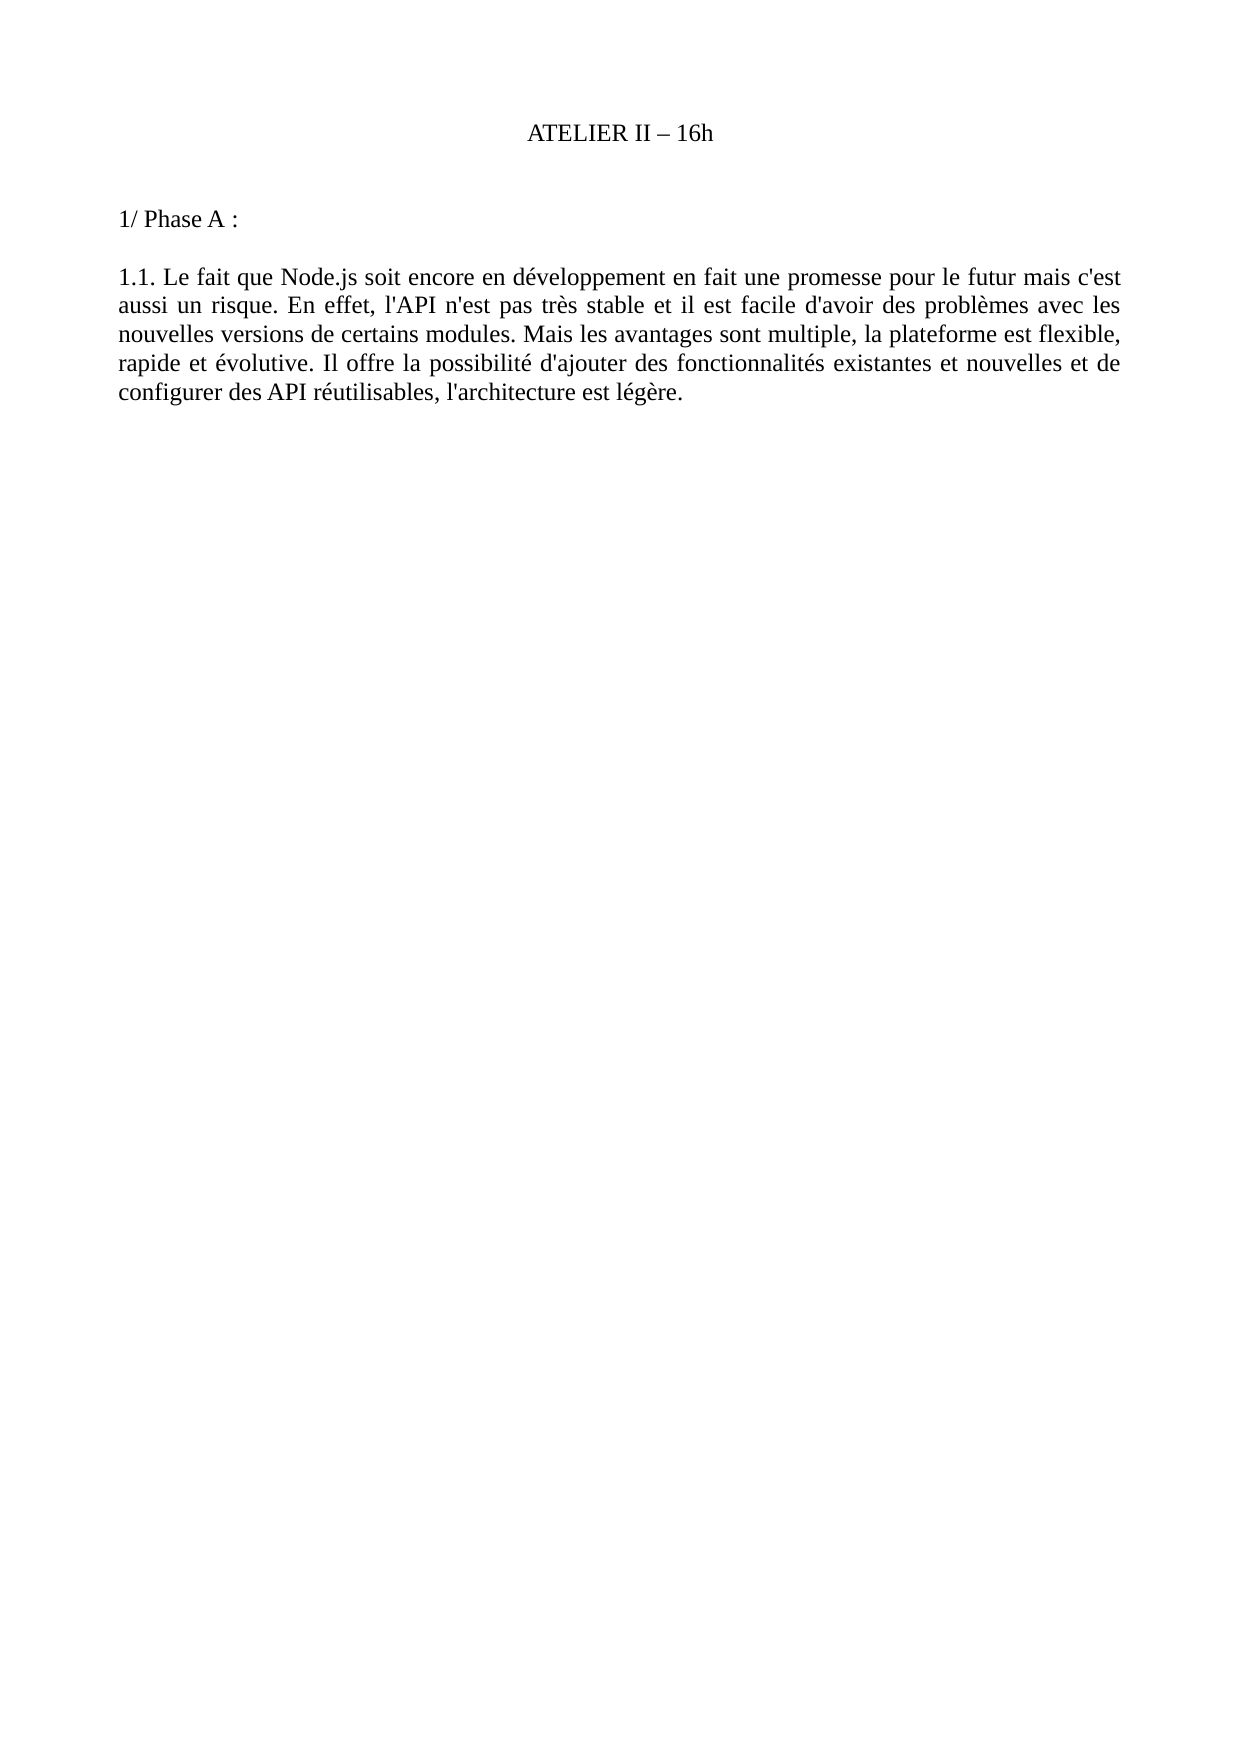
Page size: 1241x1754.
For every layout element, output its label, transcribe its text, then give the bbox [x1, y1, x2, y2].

text ATELIER II – 16h [118, 118, 1122, 147]
text 1/ Phase A : [118, 204, 1122, 233]
text 1.1. Le fait que Node.js soit encore en développement en fait une promesse pour le futur mais c'est aussi un risque. En effet, l'API n'est pas très stable et il est facile d'avoir des problèmes avec les nouvelles versions de certains modules. Mais les avantages sont multiple, la plateforme est flexible, rapide et évolutive. Il offre la possibilité d'ajouter des fonctionnalités existantes et nouvelles et de configurer des API réutilisables, l'architecture est légère. [118, 262, 1122, 406]
